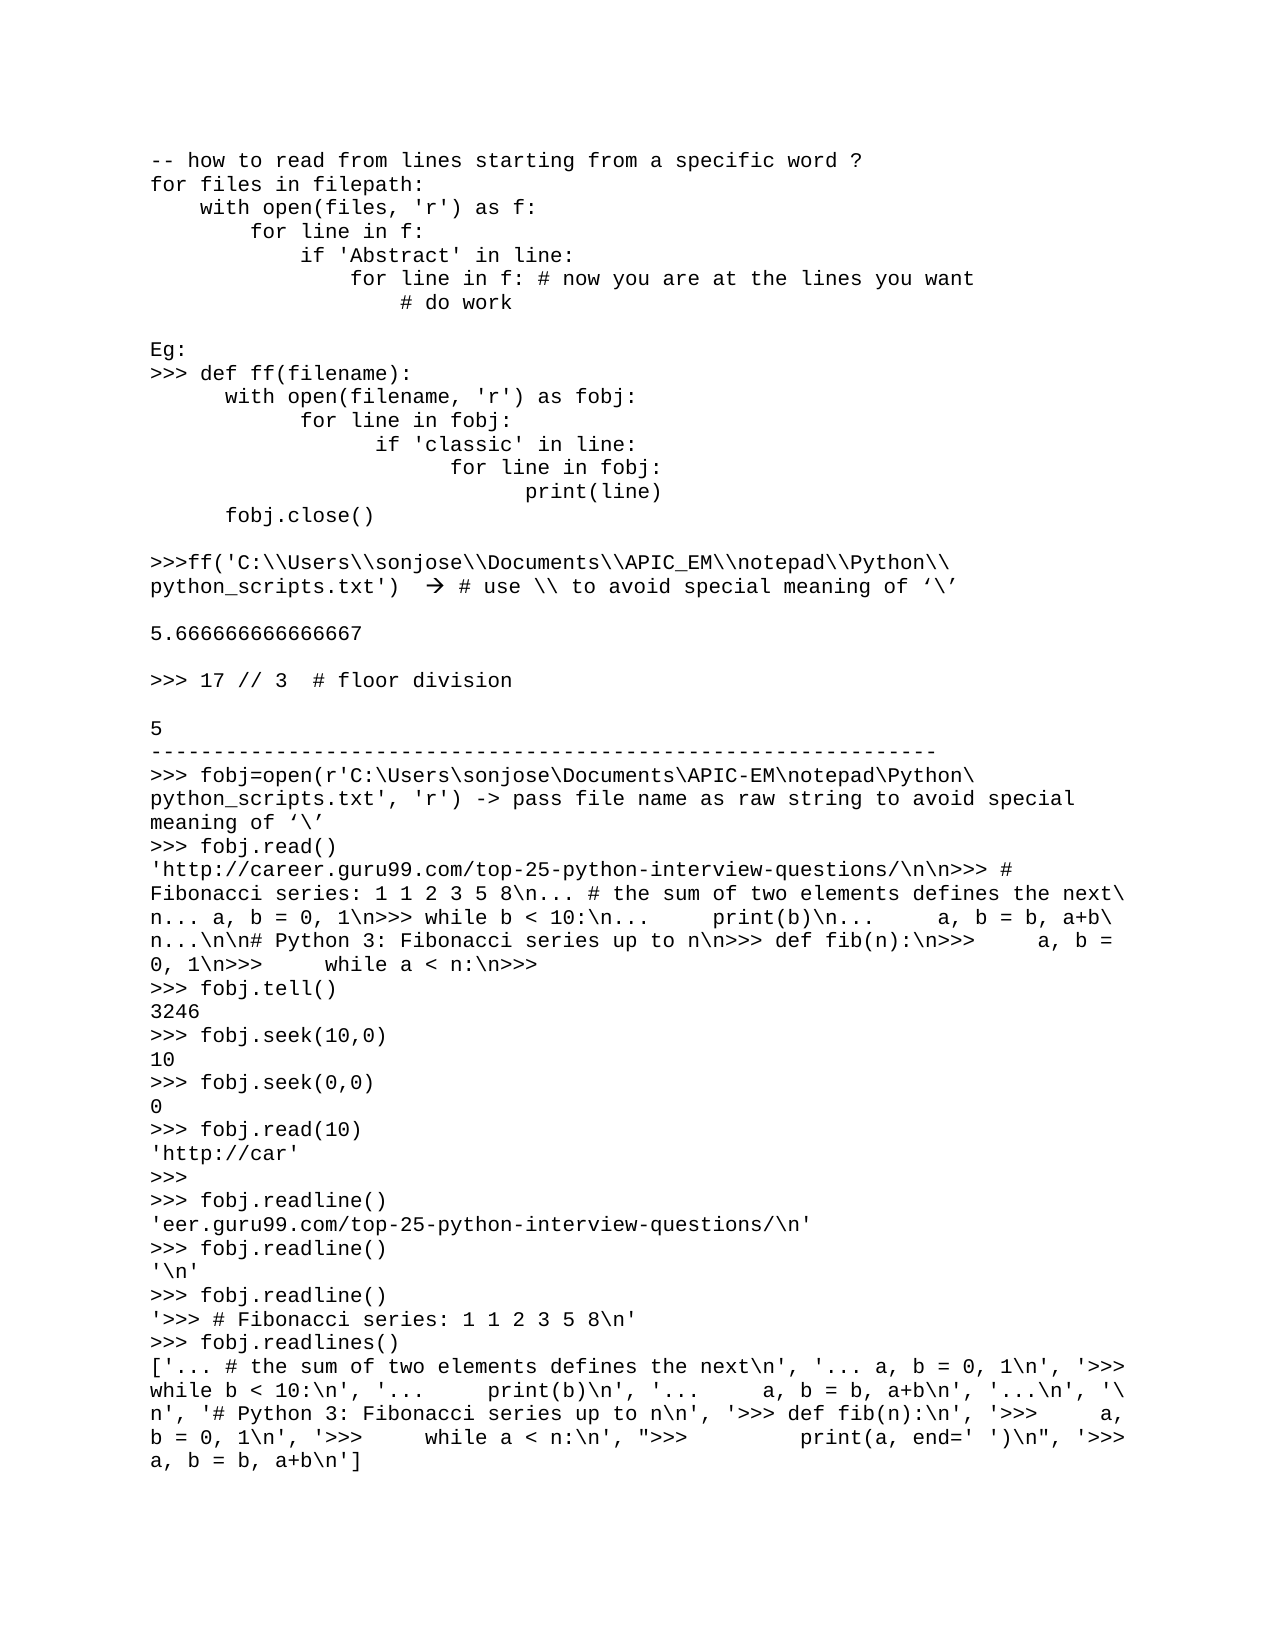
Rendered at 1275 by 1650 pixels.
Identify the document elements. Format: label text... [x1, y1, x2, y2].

text 'eer.guru99.com/top-25-python-interview-questions/\n' [150, 1214, 1125, 1238]
text >>> fobj.readlines() [150, 1332, 1125, 1356]
text 0 [150, 1096, 1125, 1119]
text if 'Abstract' in line: [150, 244, 1125, 268]
text >>> fobj.tell() [150, 978, 1125, 1001]
text >>> fobj.seek(0,0) [150, 1072, 1125, 1096]
text >>> fobj=open(r'C:\Users\sonjose\Documents\APIC-EM\notepad\Python\python_scripts.txt', 'r') -> pass file name as raw string to avoid special meaning of ‘\’ [150, 765, 1125, 836]
text 10 [150, 1048, 1125, 1072]
text >>> fobj.read(10) [150, 1119, 1125, 1143]
text >>>ff('C:\\Users\\sonjose\\Documents\\APIC_EM\\notepad\\Python\\python_scripts.txt')  # use \\ to avoid special meaning of ‘\’ [150, 552, 1125, 599]
text -- how to read from lines starting from a specific word ? [150, 150, 1125, 174]
text >>> fobj.seek(10,0) [150, 1025, 1125, 1048]
text 'http://car' [150, 1143, 1125, 1167]
text for line in f: [150, 221, 1125, 244]
text '\n' [150, 1261, 1125, 1285]
text 5 [150, 717, 1125, 741]
text >>> fobj.readline() [150, 1238, 1125, 1261]
text for files in filepath: [150, 174, 1125, 197]
text # do work [150, 292, 1125, 316]
text print(line) [150, 481, 1125, 505]
text >>> fobj.read() [150, 836, 1125, 859]
text >>> def ff(filename): [150, 363, 1125, 386]
text Eg: [150, 339, 1125, 363]
text for line in f: # now you are at the lines you want [150, 268, 1125, 292]
text with open(files, 'r') as f: [150, 197, 1125, 221]
text >>> fobj.readline() [150, 1190, 1125, 1214]
text for line in fobj: [150, 457, 1125, 481]
text if 'classic' in line: [150, 434, 1125, 457]
text >>> 17 // 3 # floor division [150, 670, 1125, 694]
text 'http://career.guru99.com/top-25-python-interview-questions/\n\n>>> # Fibonacci series: 1 1 2 3 5 8\n... # the sum of two elements defines the next\n... a, b = 0, 1\n>>> while b < 10:\n... print(b)\n... a, b = b, a+b\n...\n\n# Python 3: Fibonacci series up to n\n>>> def fib(n):\n>>> a, b = 0, 1\n>>> while a < n:\n>>> [150, 859, 1125, 978]
text --------------------------------------------------------------- [150, 741, 1125, 765]
text with open(filename, 'r') as fobj: [150, 386, 1125, 410]
text fobj.close() [150, 505, 1125, 528]
text for line in fobj: [150, 410, 1125, 434]
text 3246 [150, 1001, 1125, 1025]
text >>> fobj.readline() [150, 1285, 1125, 1309]
text 5.666666666666667 [150, 623, 1125, 647]
text '>>> # Fibonacci series: 1 1 2 3 5 8\n' [150, 1309, 1125, 1332]
text >>> [150, 1167, 1125, 1190]
text ['... # the sum of two elements defines the next\n', '... a, b = 0, 1\n', '>>> while b < 10:\n', '... print(b)\n', '... a, b = b, a+b\n', '...\n', '\n', '# Python 3: Fibonacci series up to n\n', '>>> def fib(n):\n', '>>> a, b = 0, 1\n', '>>> while a < n:\n', ">>> print(a, end=' ')\n", '>>> a, b = b, a+b\n'] [150, 1356, 1125, 1474]
